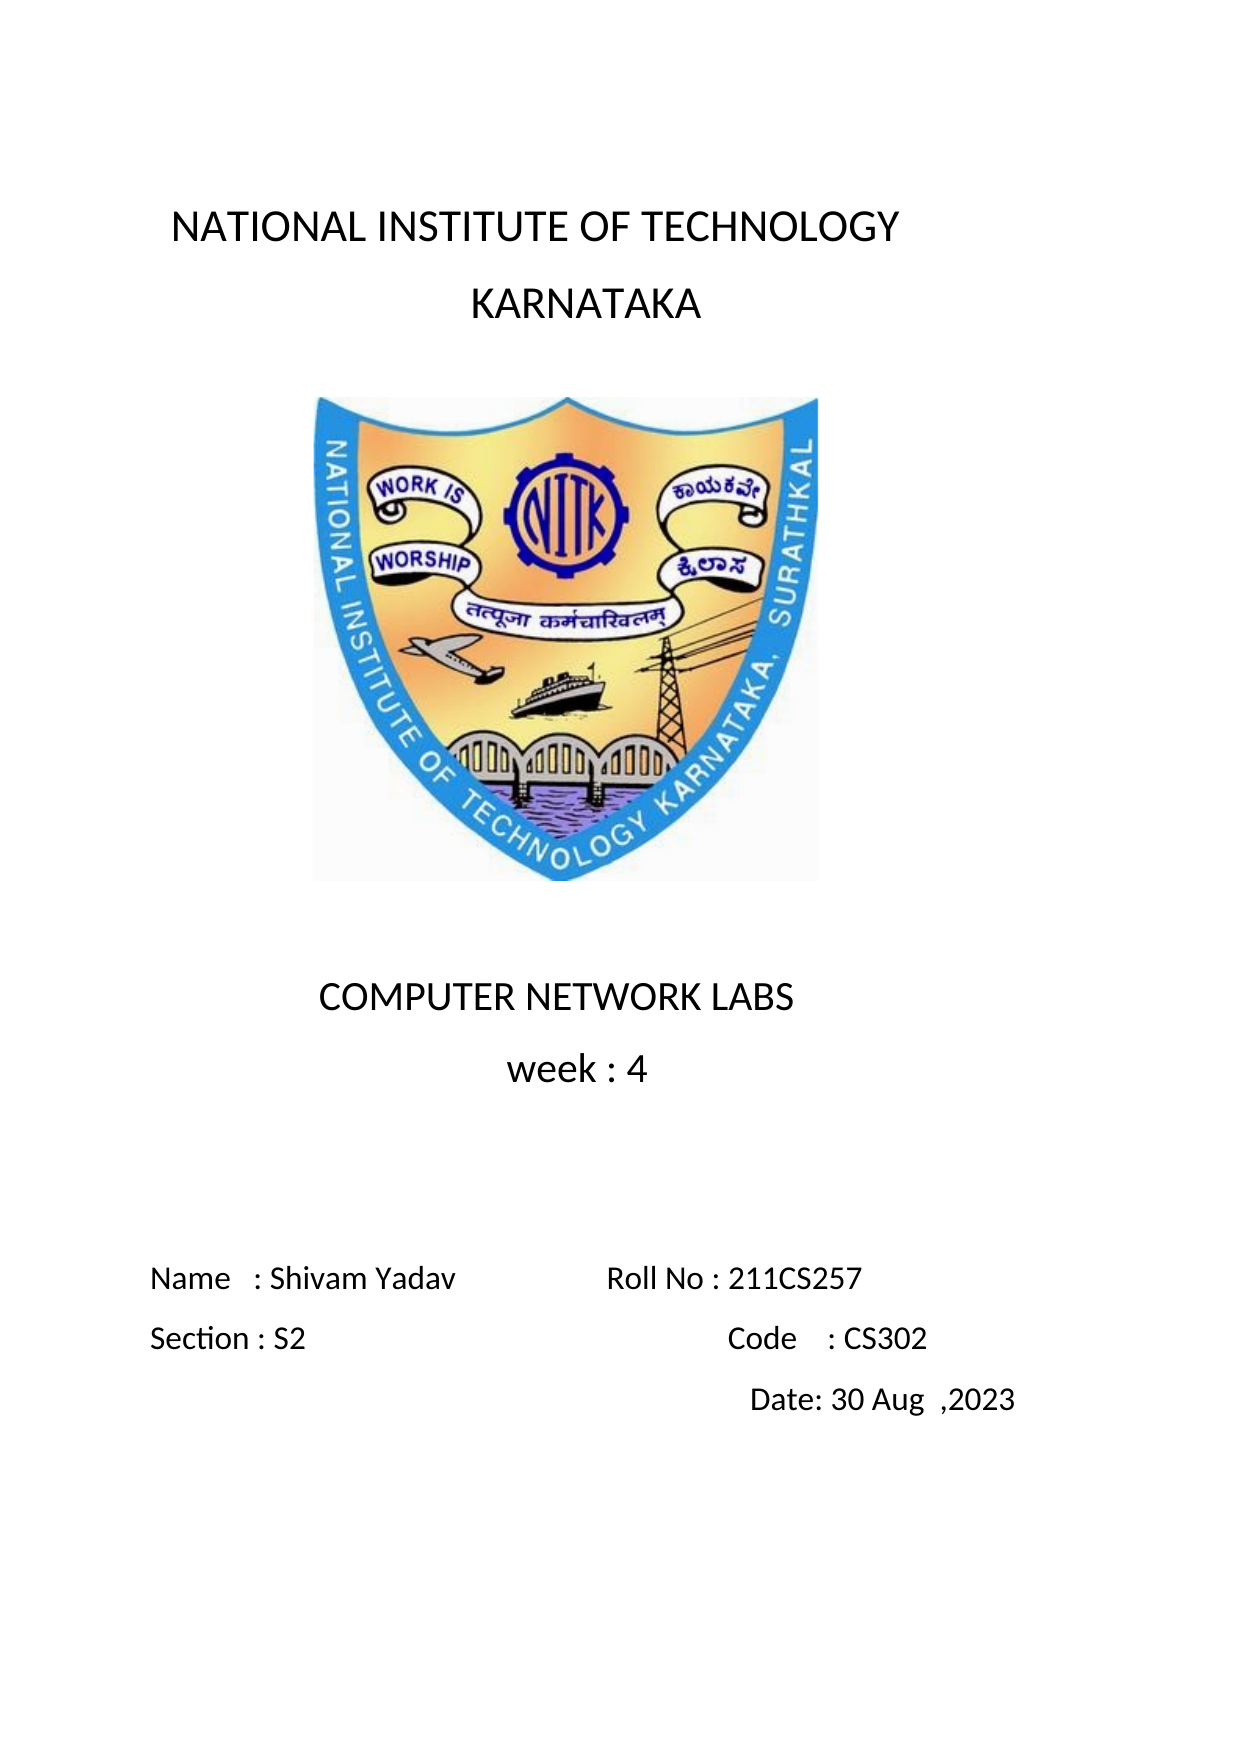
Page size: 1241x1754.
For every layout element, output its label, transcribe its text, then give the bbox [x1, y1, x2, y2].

text KARNATAKA [375, 274, 1090, 330]
text Section : S2 Code : CS302 [150, 1317, 1090, 1358]
text Name : Shivam Yadav Roll No : 211CS257 [150, 1257, 1090, 1297]
text NATIONAL INSTITUTE OF TECHNOLOGY [150, 197, 1090, 253]
text COMPUTER NETWORK LABS [300, 970, 1090, 1021]
text week : 4 [375, 1042, 1090, 1093]
picture [289, 397, 848, 881]
text Date: 30 Aug ,2023 [150, 1378, 1090, 1419]
